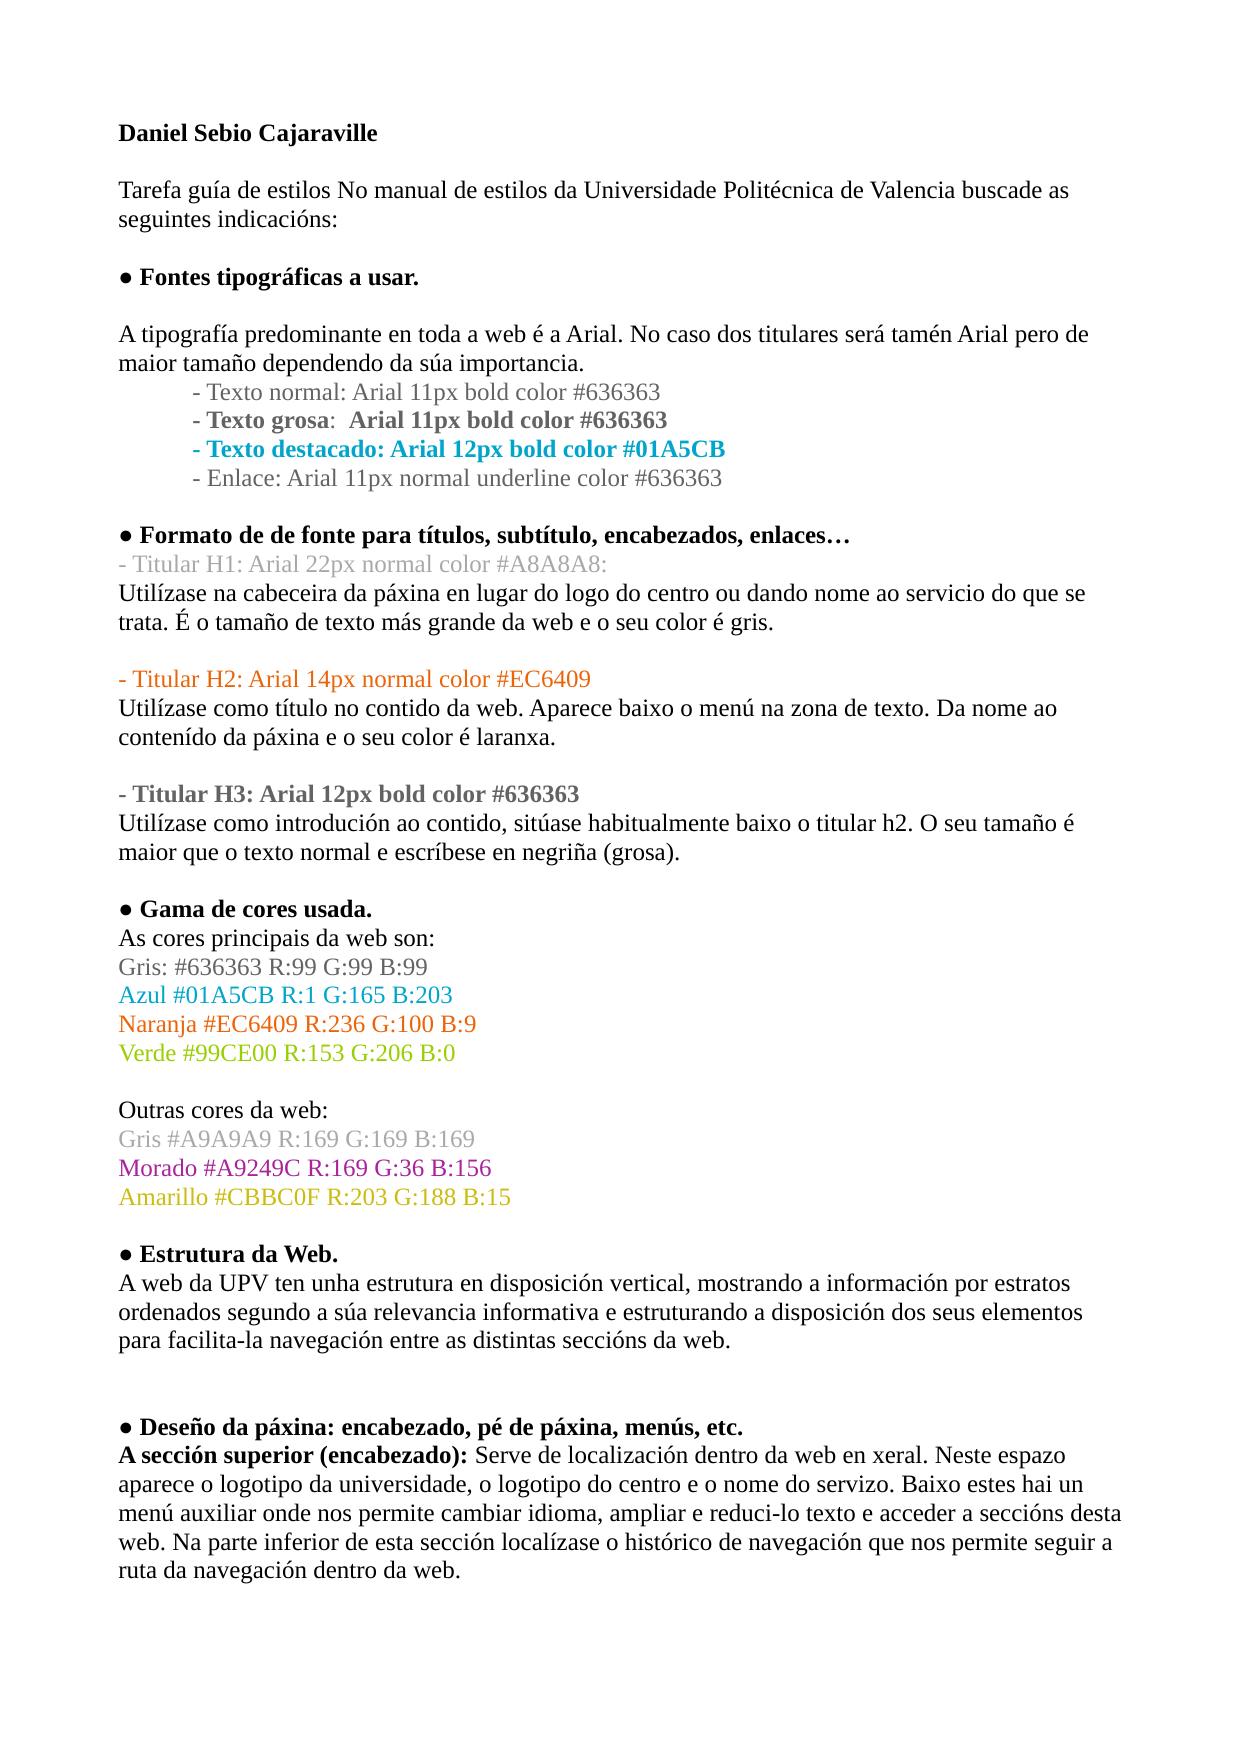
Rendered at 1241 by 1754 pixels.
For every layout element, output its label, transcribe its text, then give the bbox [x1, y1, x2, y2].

text Gris: #636363 R:99 G:99 B:99 [118, 952, 1122, 981]
text ● Fontes tipográficas a usar. [118, 262, 1122, 291]
text Naranja #EC6409 R:236 G:100 B:9 [118, 1009, 1122, 1038]
text A sección superior (encabezado): Serve de localización dentro da web en xeral. Neste espazo aparece o logotipo da universidade, o logotipo do centro e o nome do servizo. Baixo estes hai un menú auxiliar onde nos permite cambiar idioma, ampliar e reduci-lo texto e acceder a seccións desta web. Na parte inferior de esta sección localízase o histórico de navegación que nos permite seguir a ruta da navegación dentro da web. [118, 1441, 1122, 1584]
text Morado #A9249C R:169 G:36 B:156 [118, 1153, 1122, 1182]
text Utilízase como título no contido da web. Aparece baixo o menú na zona de texto. Da nome ao contenído da páxina e o seu color é laranxa. [118, 693, 1122, 751]
text - Enlace: Arial 11px normal underline color #636363 [118, 463, 1122, 492]
text - Titular H1: Arial 22px normal color #A8A8A8: [118, 549, 1122, 578]
text - Titular H3: Arial 12px bold color #636363 [118, 779, 1122, 808]
text ● Gama de cores usada. [118, 894, 1122, 923]
text Tarefa guía de estilos No manual de estilos da Universidade Politécnica de Valencia buscade as seguintes indicacións: [118, 176, 1122, 233]
text ● Estrutura da Web. [118, 1239, 1122, 1268]
text A tipografía predominante en toda a web é a Arial. No caso dos titulares será tamén Arial pero de maior tamaño dependendo da súa importancia. [118, 319, 1122, 377]
text As cores principais da web son: [118, 923, 1122, 952]
text - Texto grosa: Arial 11px bold color #636363 [118, 406, 1122, 434]
text Utilízase na cabeceira da páxina en lugar do logo do centro ou dando nome ao servicio do que se trata. É o tamaño de texto más grande da web e o seu color é gris. [118, 578, 1122, 636]
text - Texto destacado: Arial 12px bold color #01A5CB [118, 434, 1122, 463]
text ● Deseño da páxina: encabezado, pé de páxina, menús, etc. [118, 1412, 1122, 1441]
text ● Formato de de fonte para títulos, subtítulo, encabezados, enlaces… [118, 521, 1122, 549]
text Azul #01A5CB R:1 G:165 B:203 [118, 981, 1122, 1009]
text Gris #A9A9A9 R:169 G:169 B:169 [118, 1124, 1122, 1153]
text - Texto normal: Arial 11px bold color #636363 [118, 377, 1122, 406]
text Amarillo #CBBC0F R:203 G:188 B:15 [118, 1182, 1122, 1211]
text Utilízase como introdución ao contido, sitúase habitualmente baixo o titular h2. O seu tamaño é maior que o texto normal e escríbese en negriña (grosa). [118, 808, 1122, 866]
text Daniel Sebio Cajaraville [118, 118, 1122, 147]
text Verde #99CE00 R:153 G:206 B:0 [118, 1038, 1122, 1067]
text Outras cores da web: [118, 1096, 1122, 1124]
text A web da UPV ten unha estrutura en disposición vertical, mostrando a información por estratos ordenados segundo a súa relevancia informativa e estruturando a disposición dos seus elementos para facilita-la navegación entre as distintas seccións da web. [118, 1268, 1122, 1354]
text - Titular H2: Arial 14px normal color #EC6409 [118, 664, 1122, 693]
